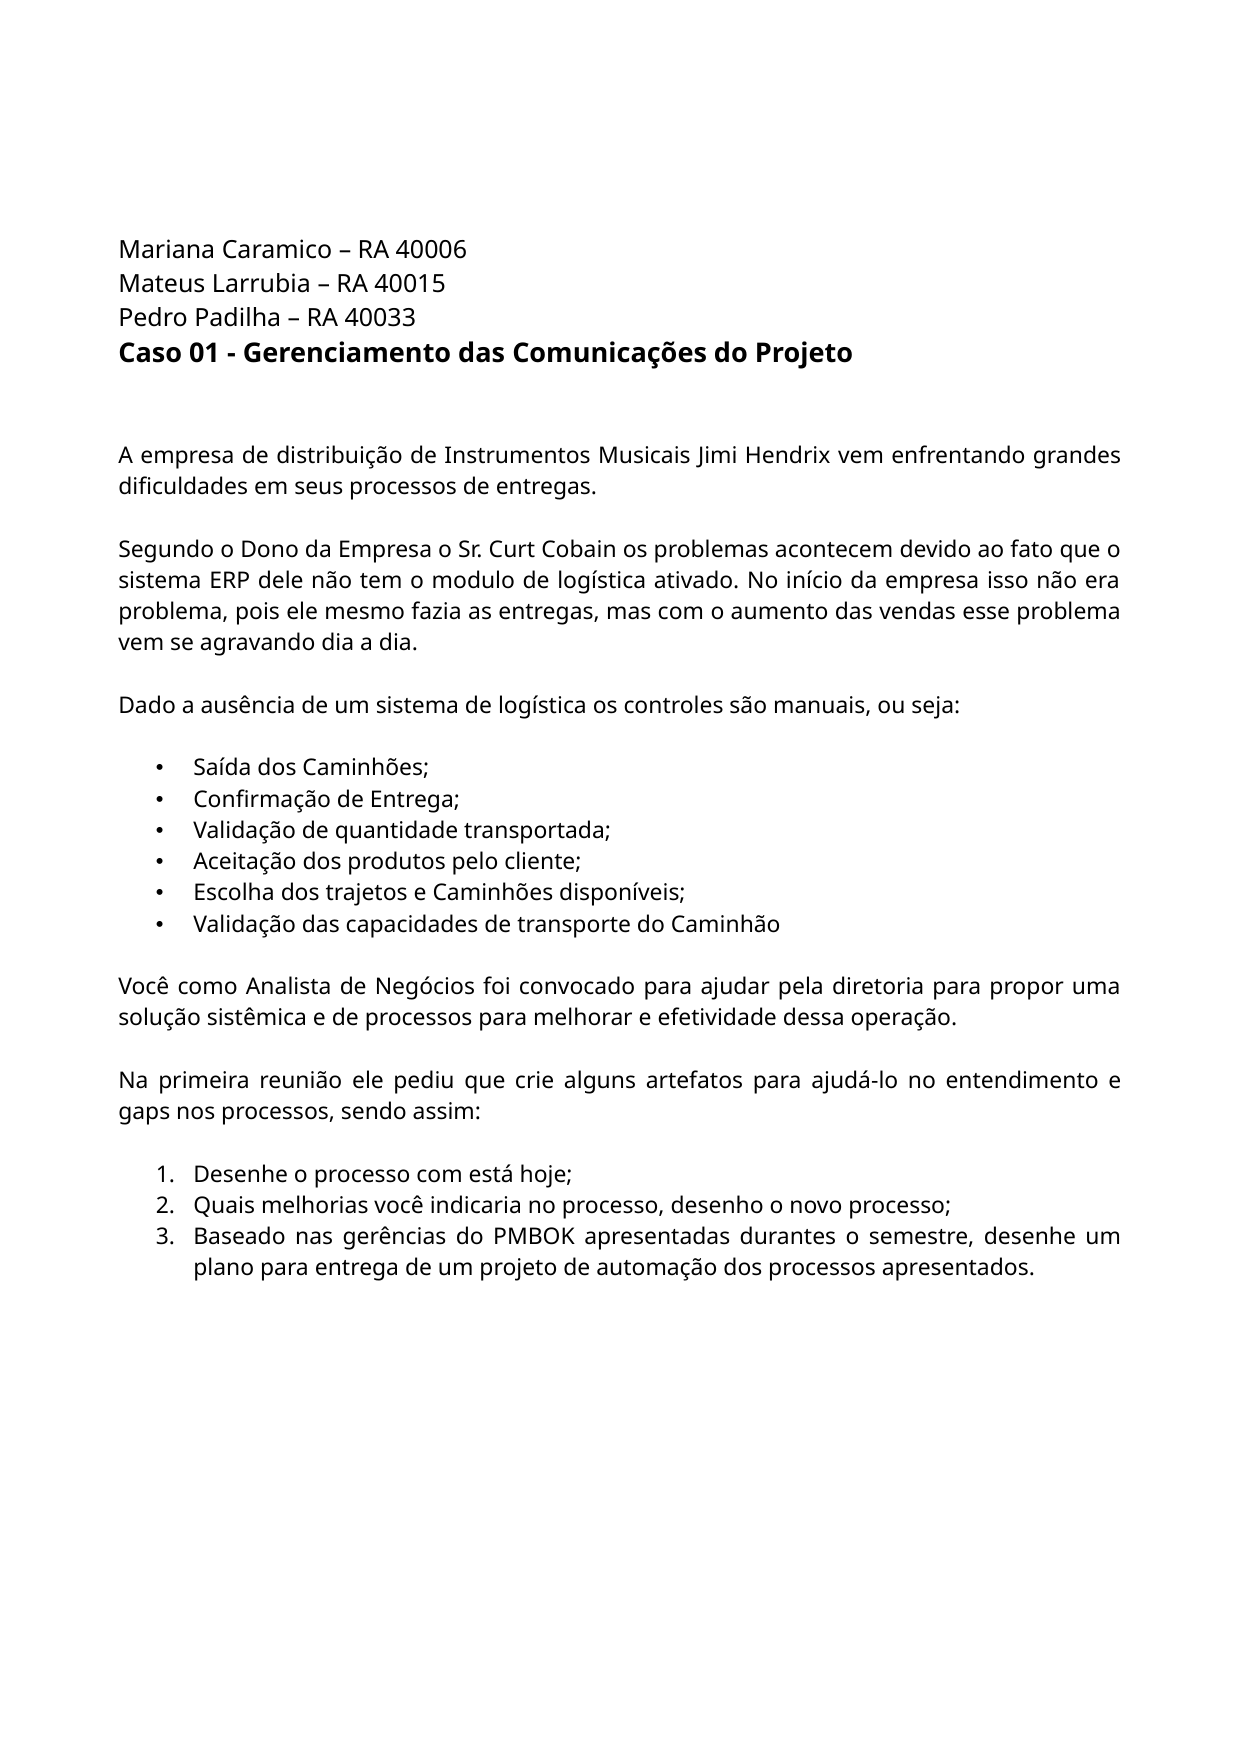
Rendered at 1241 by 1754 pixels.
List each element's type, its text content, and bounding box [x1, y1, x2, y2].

list Validação das capacidades de transporte do Caminhão [156, 908, 1122, 939]
text Mariana Caramico – RA 40006 [118, 232, 1122, 266]
list Quais melhorias você indicaria no processo, desenho o novo processo; [156, 1189, 1122, 1220]
list Escolha dos trajetos e Caminhões disponíveis; [156, 876, 1122, 908]
text A empresa de distribuição de Instrumentos Musicais Jimi Hendrix vem enfrentando grandes dificuldades em seus processos de entregas. [118, 439, 1122, 501]
text Mateus Larrubia – RA 40015 [118, 266, 1122, 300]
list Saída dos Caminhões; [156, 751, 1122, 783]
text Pedro Padilha – RA 40033 [118, 300, 1122, 334]
text Caso 01 - Gerenciamento das Comunicações do Projeto [118, 334, 1122, 371]
text Segundo o Dono da Empresa o Sr. Curt Cobain os problemas acontecem devido ao fato que o sistema ERP dele não tem o modulo de logística ativado. No início da empresa isso não era problema, pois ele mesmo fazia as entregas, mas com o aumento das vendas esse problema vem se agravando dia a dia. [118, 533, 1122, 658]
list Confirmação de Entrega; [156, 783, 1122, 814]
list Baseado nas gerências do PMBOK apresentadas durantes o semestre, desenhe um plano para entrega de um projeto de automação dos processos apresentados. [156, 1220, 1122, 1283]
text Você como Analista de Negócios foi convocado para ajudar pela diretoria para propor uma solução sistêmica e de processos para melhorar e efetividade dessa operação. [118, 970, 1122, 1033]
list Aceitação dos produtos pelo cliente; [156, 845, 1122, 876]
list Validação de quantidade transportada; [156, 814, 1122, 845]
text Dado a ausência de um sistema de logística os controles são manuais, ou seja: [118, 689, 1122, 720]
list Desenhe o processo com está hoje; [156, 1158, 1122, 1189]
text Na primeira reunião ele pediu que crie alguns artefatos para ajudá-lo no entendimento e gaps nos processos, sendo assim: [118, 1064, 1122, 1126]
